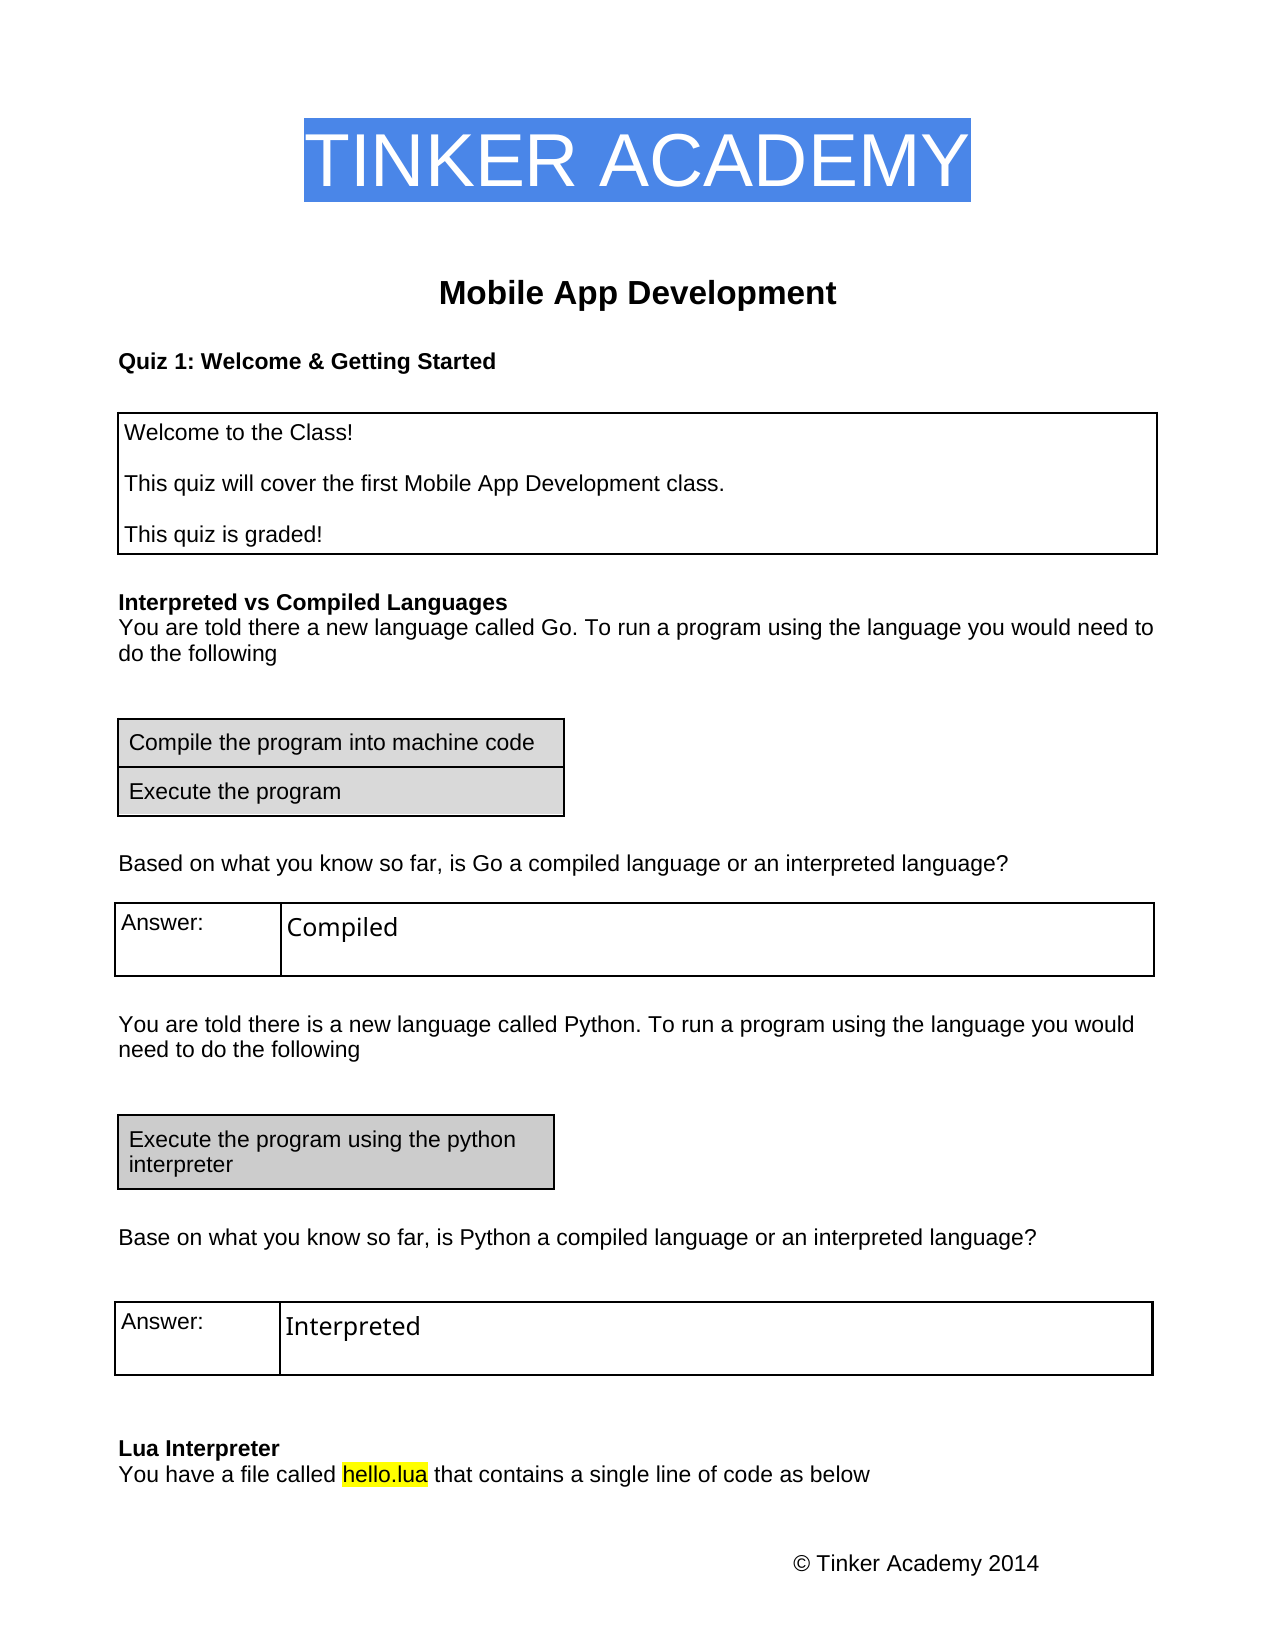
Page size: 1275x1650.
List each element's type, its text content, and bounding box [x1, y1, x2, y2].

text You are told there is a new language called Python. To run a program using the language you would need to do the following [118, 1011, 1157, 1063]
text Quiz 1: Welcome & Getting Started [118, 349, 1157, 374]
text Based on what you know so far, is Go a compiled language or an interpreted language? [118, 851, 1157, 876]
table_header Compiled [282, 904, 1153, 975]
table_header Compile the program into machine code [119, 720, 563, 766]
text Base on what you know so far, is Python a compiled language or an interpreted language? [118, 1224, 1157, 1250]
text Interpreted vs Compiled Languages [118, 589, 1157, 615]
table_header Answer: [116, 904, 280, 975]
text You are told there a new language called Go. To run a program using the language you would need to do the following [118, 615, 1157, 666]
table_cell Execute the program [119, 768, 563, 814]
table_header Welcome to the Class! This quiz will cover the first Mobile App Development class. This quiz is graded! [119, 414, 1156, 553]
table_header Execute the program using the python interpreter [119, 1116, 553, 1188]
table_header Interpreted [281, 1303, 1151, 1374]
table_header Answer: [116, 1303, 279, 1374]
text You have a file called hello.lua that contains a single line of code as below [118, 1462, 1157, 1487]
text Lua Interpreter [118, 1436, 1157, 1462]
text Mobile App Development [118, 274, 1157, 311]
text TINKER ACADEMY [118, 118, 1157, 202]
